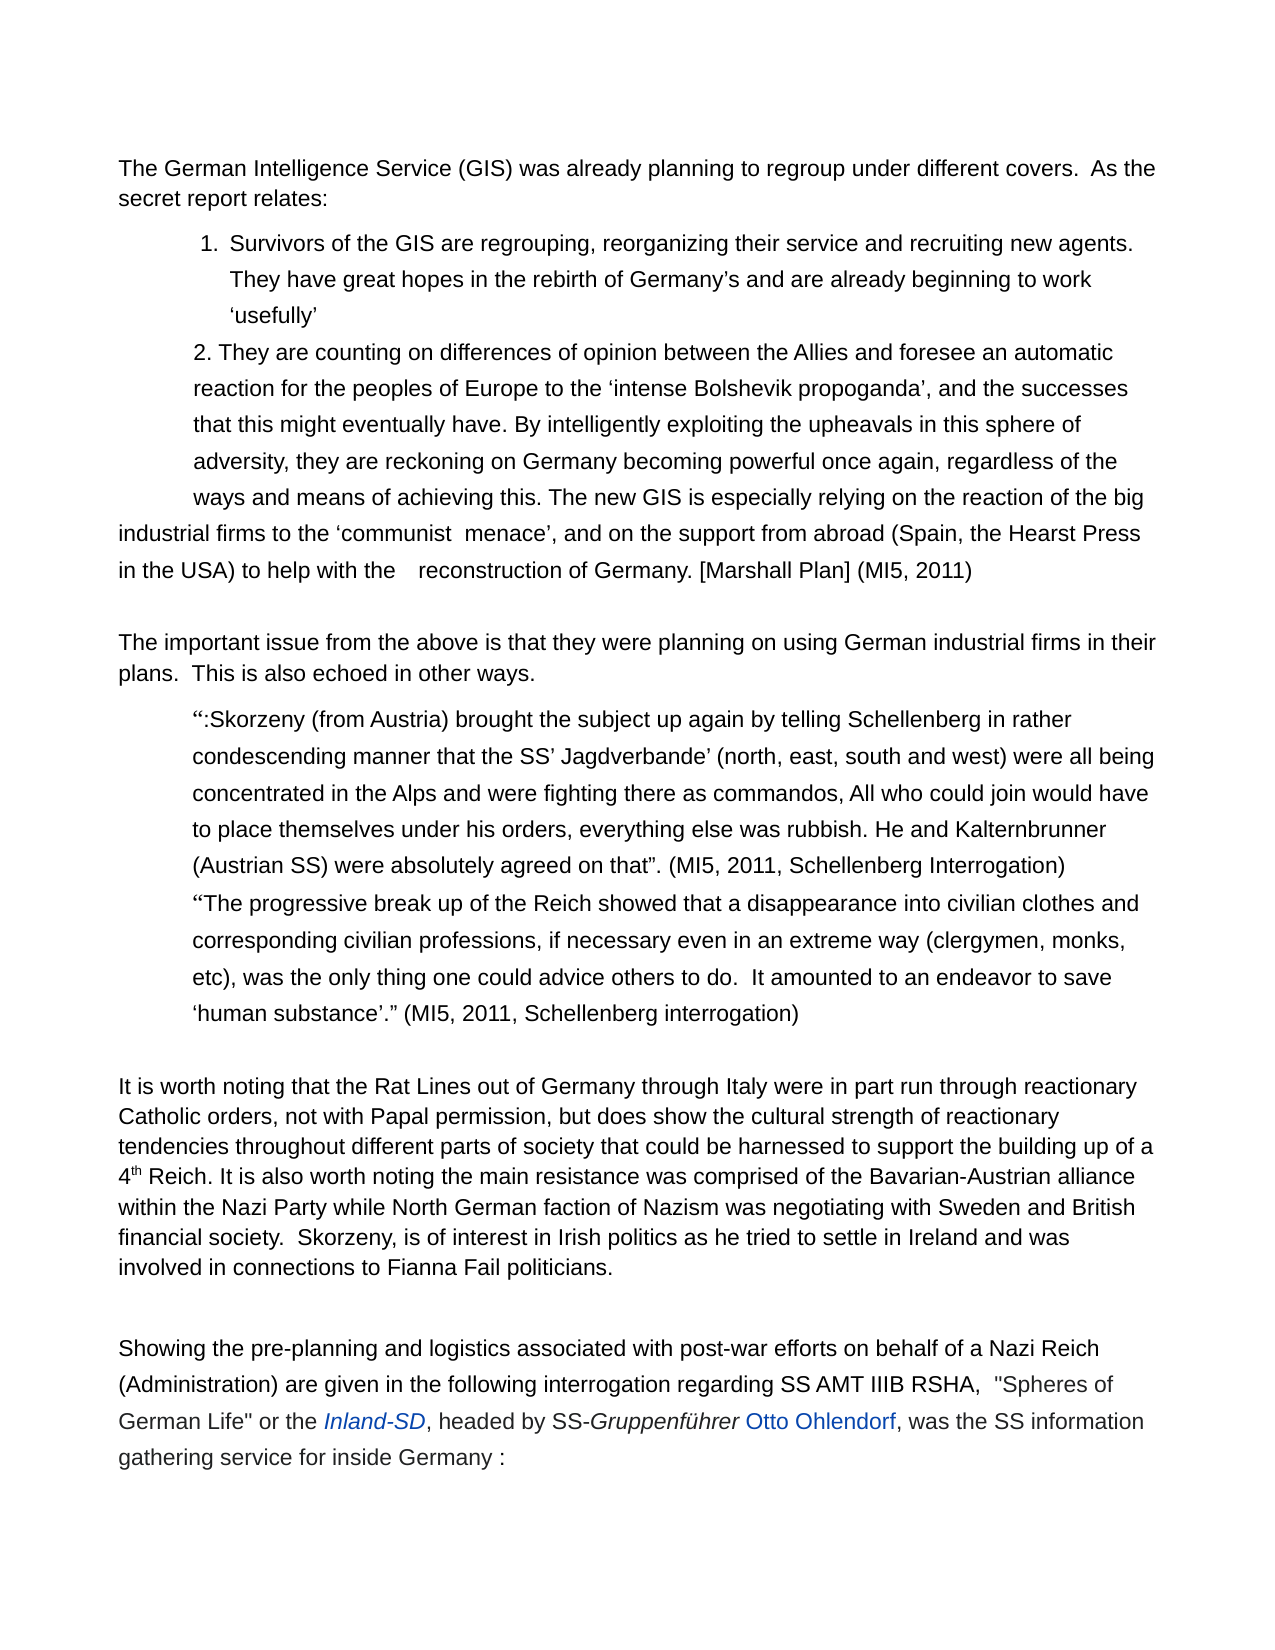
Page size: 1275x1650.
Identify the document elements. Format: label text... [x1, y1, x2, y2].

list Survivors of the GIS are regrouping, reorganizing their service and recruiting new agents. They have great hopes in the rebirth of Germany’s and are already beginning to work ‘usefully’ [200, 229, 1157, 328]
text The important issue from the above is that they were planning on using German industrial firms in their plans. This is also echoed in other ways. [118, 629, 1157, 686]
text It is worth noting that the Rat Lines out of Germany through Italy were in part run through reactionary Catholic orders, not with Papal permission, but does show the cultural strength of reactionary tendencies throughout different parts of society that could be harnessed to support the building up of a 4th Reich. It is also worth noting the main resistance was comprised of the Bavarian-Austrian alliance within the Nazi Party while North German faction of Nazism was negotiating with Sweden and British financial society. Skorzeny, is of interest in Irish politics as he tried to settle in Ireland and was involved in connections to Fianna Fail politicians. [118, 1073, 1157, 1280]
text 2. They are counting on differences of opinion between the Allies and foresee an automatic reaction for the peoples of Europe to the ‘intense Bolshevik propoganda’, and the successes that this might eventually have. By intelligently exploiting the upheavals in this sphere of adversity, they are reckoning on Germany becoming powerful once again, regardless of the ways and means of achieving this. The new GIS is especially relying on the reaction of the big industrial firms to the ‘communist menace’, and on the support from abroad (Spain, the Hearst Press in the USA) to help with the reconstruction of Germany. [Marshall Plan] (MI5, 2011) [118, 338, 1157, 583]
text “The progressive break up of the Reich showed that a disappearance into civilian clothes and corresponding civilian professions, if necessary even in an extreme way (clergymen, monks, etc), was the only thing one could advice others to do. It amounted to an endeavor to save ‘human substance’.” (MI5, 2011, Schellenberg interrogation) [192, 888, 1157, 1026]
text “:Skorzeny (from Austria) brought the subject up again by telling Schellenberg in rather condescending manner that the SS’ Jagdverbande’ (north, east, south and west) were all being concentrated in the Alps and were fighting there as commandos, All who could join would have to place themselves under his orders, everything else was rubbish. He and Kalternbrunner (Austrian SS) were absolutely agreed on that”. (MI5, 2011, Schellenberg Interrogation) [192, 704, 1157, 878]
text Showing the pre-planning and logistics associated with post-war efforts on behalf of a Nazi Reich (Administration) are given in the following interrogation regarding SS AMT IIIB RSHA, "Spheres of German Life" or the Inland-SD, headed by SS-Gruppenführer Otto Ohlendorf, was the SS information gathering service for inside Germany : [118, 1335, 1157, 1471]
text The German Intelligence Service (GIS) was already planning to regroup under different covers. As the secret report relates: [118, 154, 1157, 211]
